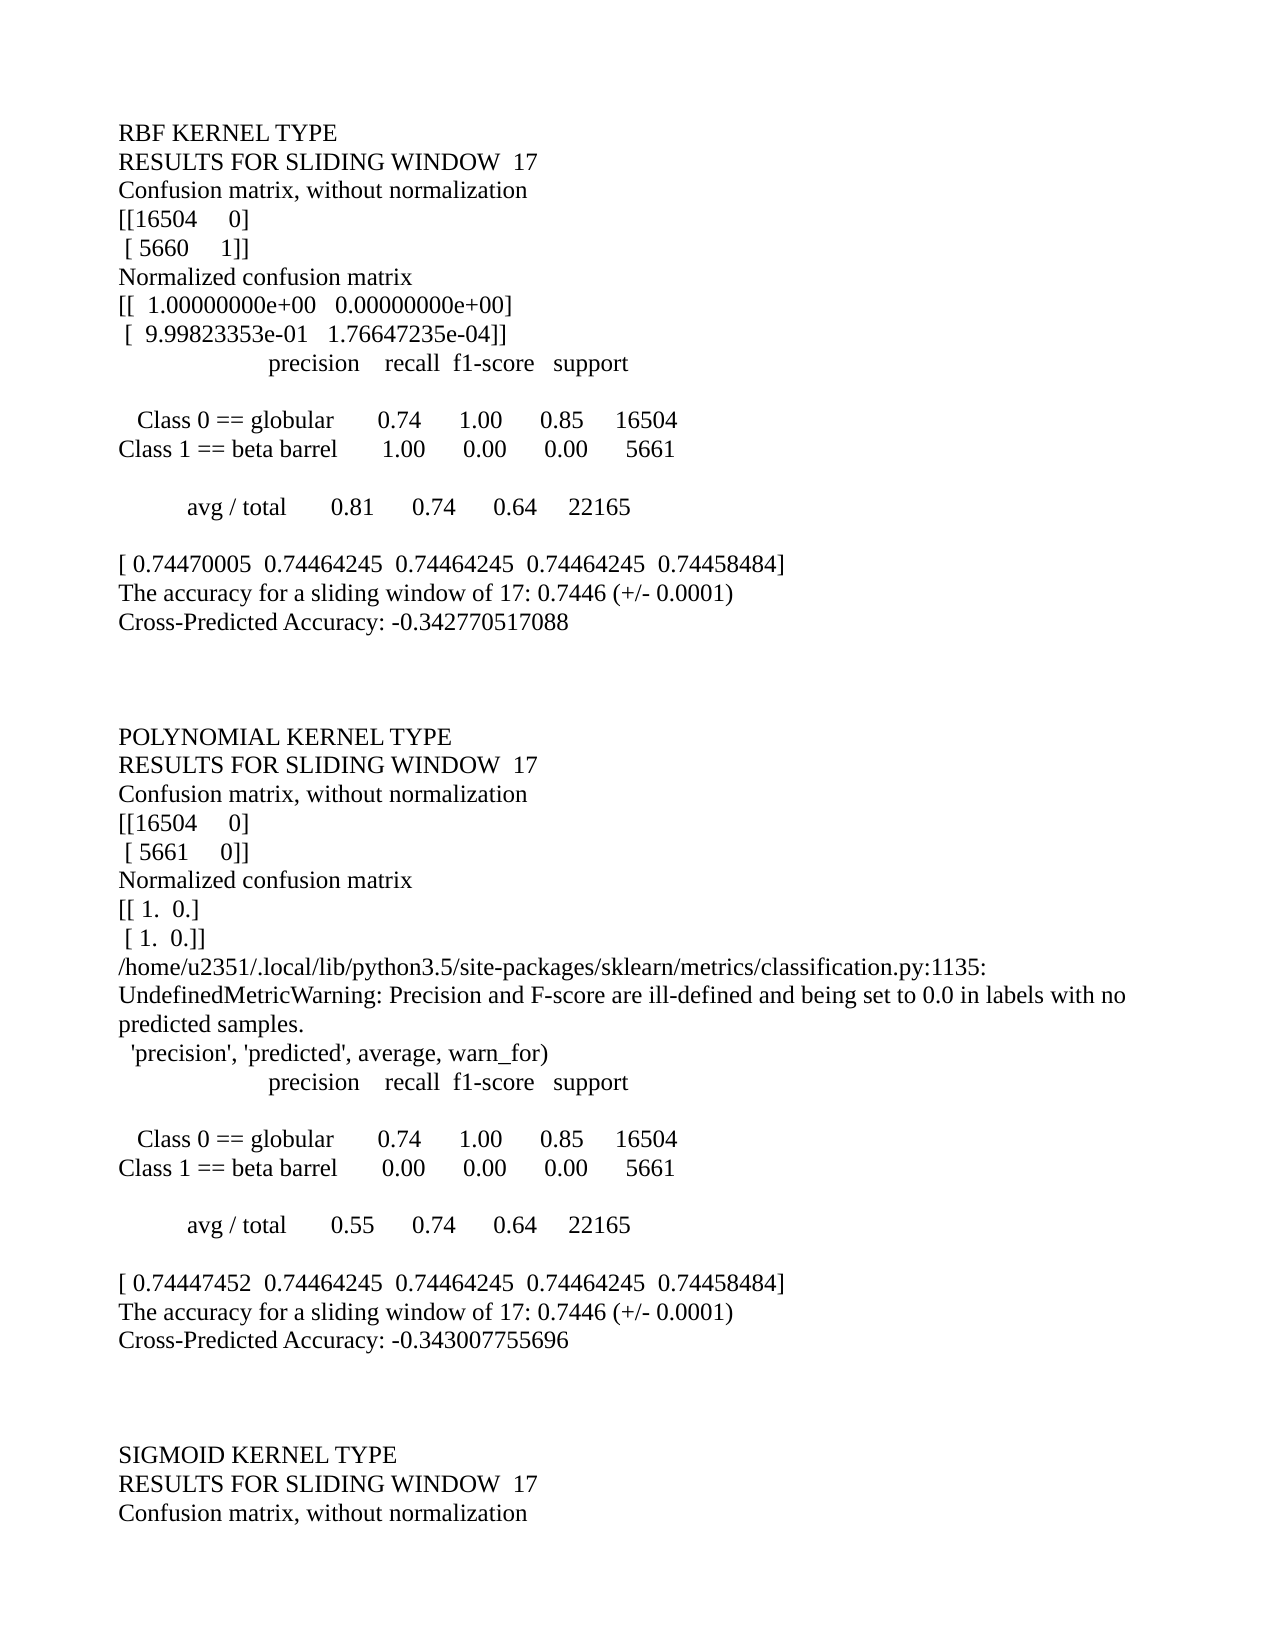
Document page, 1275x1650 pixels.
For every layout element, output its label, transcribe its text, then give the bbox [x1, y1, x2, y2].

text POLYNOMIAL KERNEL TYPE [118, 722, 1157, 751]
text Cross-Predicted Accuracy: -0.343007755696 [118, 1326, 1157, 1354]
text [ 9.99823353e-01 1.76647235e-04]] [118, 319, 1157, 348]
text SIGMOID KERNEL TYPE [118, 1441, 1157, 1469]
text [ 5661 0]] [118, 837, 1157, 866]
text [[ 1. 0.] [118, 894, 1157, 923]
text /home/u2351/.local/lib/python3.5/site-packages/sklearn/metrics/classification.py:1135: UndefinedMetricWarning: Precision and F-score are ill-defined and being set to 0.0 in labels with no predicted samples. [118, 952, 1157, 1038]
text precision recall f1-score support [118, 348, 1157, 377]
text Normalized confusion matrix [118, 262, 1157, 291]
text RESULTS FOR SLIDING WINDOW 17 [118, 1469, 1157, 1498]
text avg / total 0.81 0.74 0.64 22165 [118, 492, 1157, 521]
text [[ 1.00000000e+00 0.00000000e+00] [118, 291, 1157, 319]
text [ 0.74447452 0.74464245 0.74464245 0.74464245 0.74458484] [118, 1268, 1157, 1297]
text 'precision', 'predicted', average, warn_for) [118, 1038, 1157, 1067]
text [[16504 0] [118, 204, 1157, 233]
text The accuracy for a sliding window of 17: 0.7446 (+/- 0.0001) [118, 578, 1157, 607]
text Class 0 == globular 0.74 1.00 0.85 16504 [118, 1124, 1157, 1153]
text avg / total 0.55 0.74 0.64 22165 [118, 1211, 1157, 1239]
text [ 1. 0.]] [118, 923, 1157, 952]
text The accuracy for a sliding window of 17: 0.7446 (+/- 0.0001) [118, 1297, 1157, 1326]
text [ 5660 1]] [118, 233, 1157, 262]
text Normalized confusion matrix [118, 866, 1157, 894]
text RBF KERNEL TYPE [118, 118, 1157, 147]
text Class 0 == globular 0.74 1.00 0.85 16504 [118, 406, 1157, 434]
text [[16504 0] [118, 808, 1157, 837]
text precision recall f1-score support [118, 1067, 1157, 1096]
text RESULTS FOR SLIDING WINDOW 17 [118, 147, 1157, 176]
text Class 1 == beta barrel 1.00 0.00 0.00 5661 [118, 434, 1157, 463]
text Cross-Predicted Accuracy: -0.342770517088 [118, 607, 1157, 636]
text RESULTS FOR SLIDING WINDOW 17 [118, 751, 1157, 779]
text Confusion matrix, without normalization [118, 1498, 1157, 1527]
text [ 0.74470005 0.74464245 0.74464245 0.74464245 0.74458484] [118, 549, 1157, 578]
text Confusion matrix, without normalization [118, 779, 1157, 808]
text Class 1 == beta barrel 0.00 0.00 0.00 5661 [118, 1153, 1157, 1182]
text Confusion matrix, without normalization [118, 176, 1157, 204]
